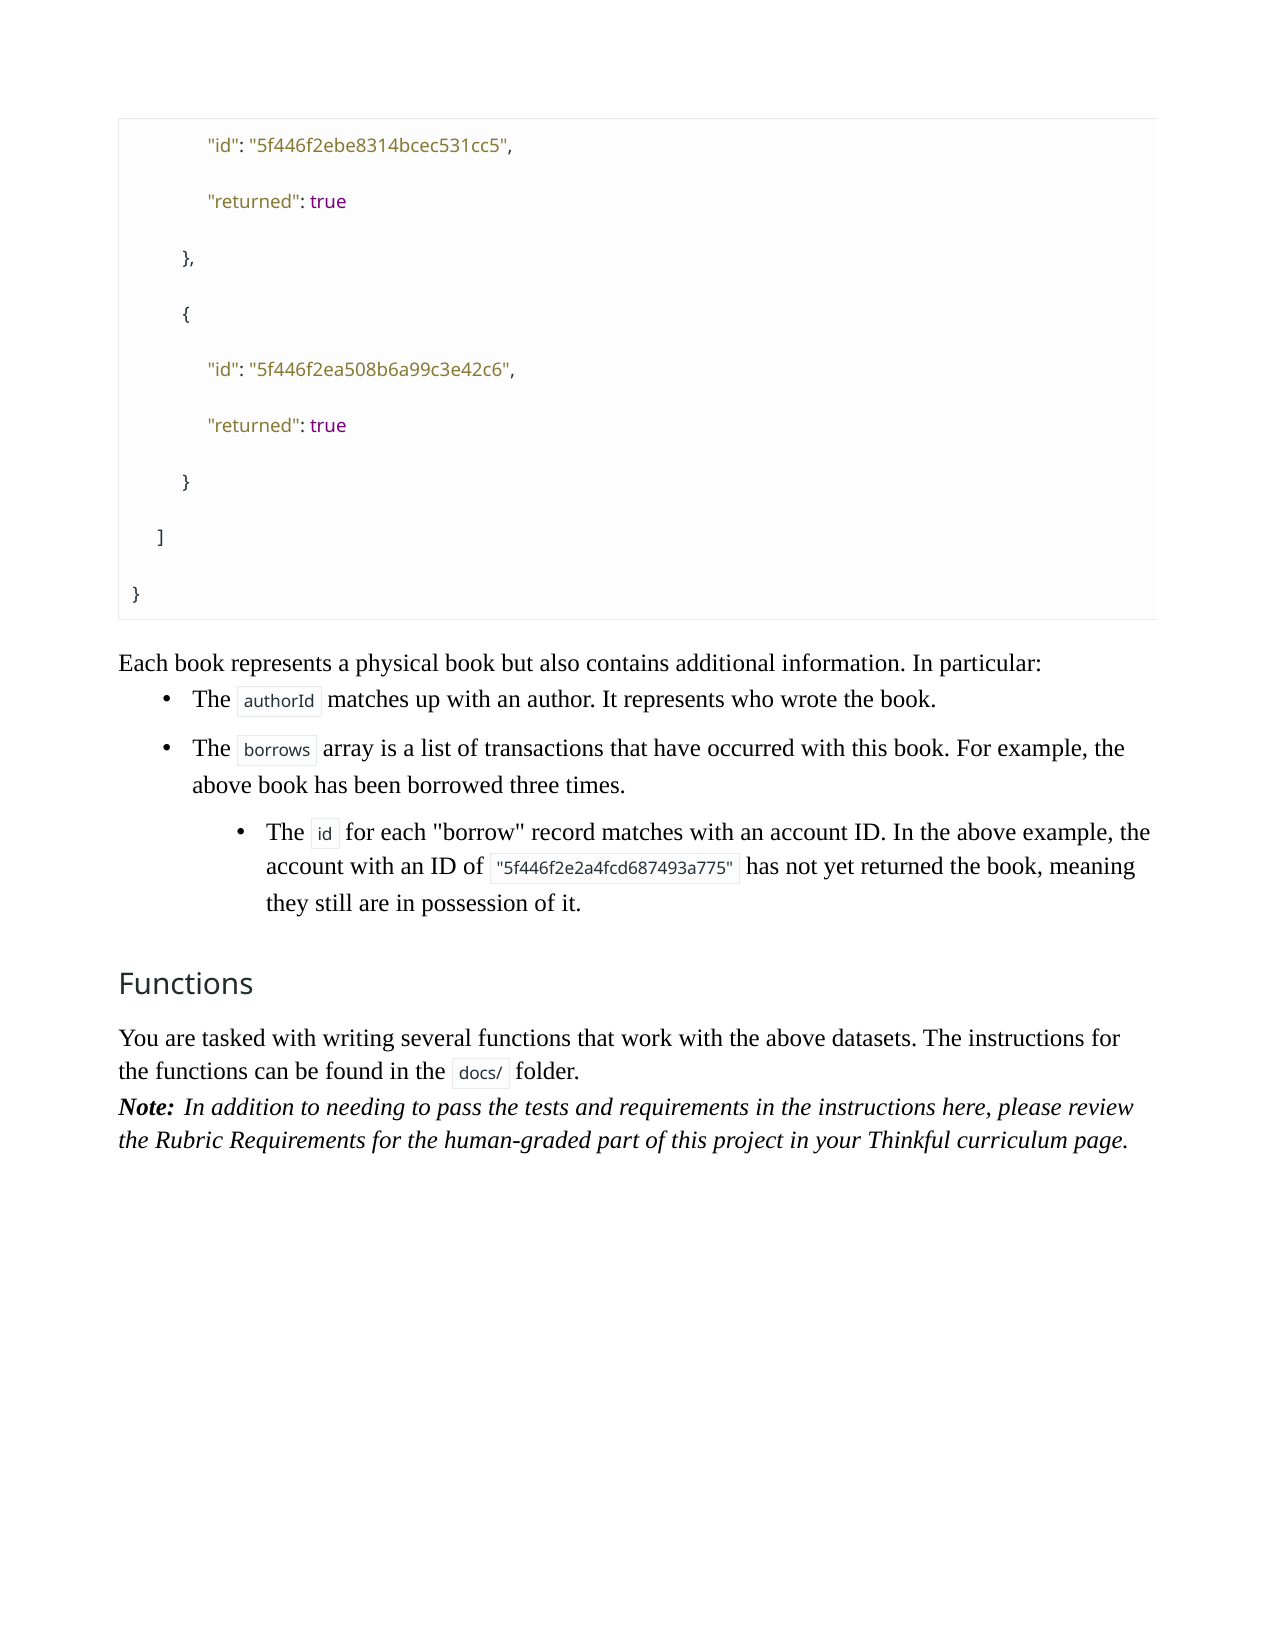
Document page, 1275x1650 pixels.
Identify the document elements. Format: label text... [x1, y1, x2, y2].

text } [119, 566, 1157, 619]
text "id": "5f446f2ebe8314bcec531cc5", [119, 119, 1157, 159]
list The authorId matches up with an author. It represents who wrote the book. [162, 682, 1157, 716]
subtitle Functions [118, 963, 1157, 1003]
text { [119, 286, 1157, 326]
text Note: In addition to needing to pass the tests and requirements in the instructions here, please review the Rubric Requirements for the human-graded part of this project in your Thinkful curriculum page. [118, 1092, 1157, 1154]
text "returned": true [119, 398, 1157, 438]
list The borrows array is a list of transactions that have occurred with this book. For example, the above book has been borrowed three times. [162, 731, 1157, 799]
text } [119, 454, 1157, 494]
list The id for each "borrow" record matches with an account ID. In the above example, the account with an ID of "5f446f2e2a4fcd687493a775" has not yet returned the book, meaning they still are in possession of it. [236, 814, 1157, 917]
text "id": "5f446f2ea508b6a99c3e42c6", [119, 342, 1157, 382]
text You are tasked with writing several functions that work with the above datasets. The instructions for the functions can be found in the docs/ folder. [118, 1023, 1157, 1088]
text "returned": true [119, 174, 1157, 214]
text Each book represents a physical book but also contains additional information. In particular: [118, 648, 1157, 677]
text }, [119, 230, 1157, 271]
text ] [119, 510, 1157, 550]
